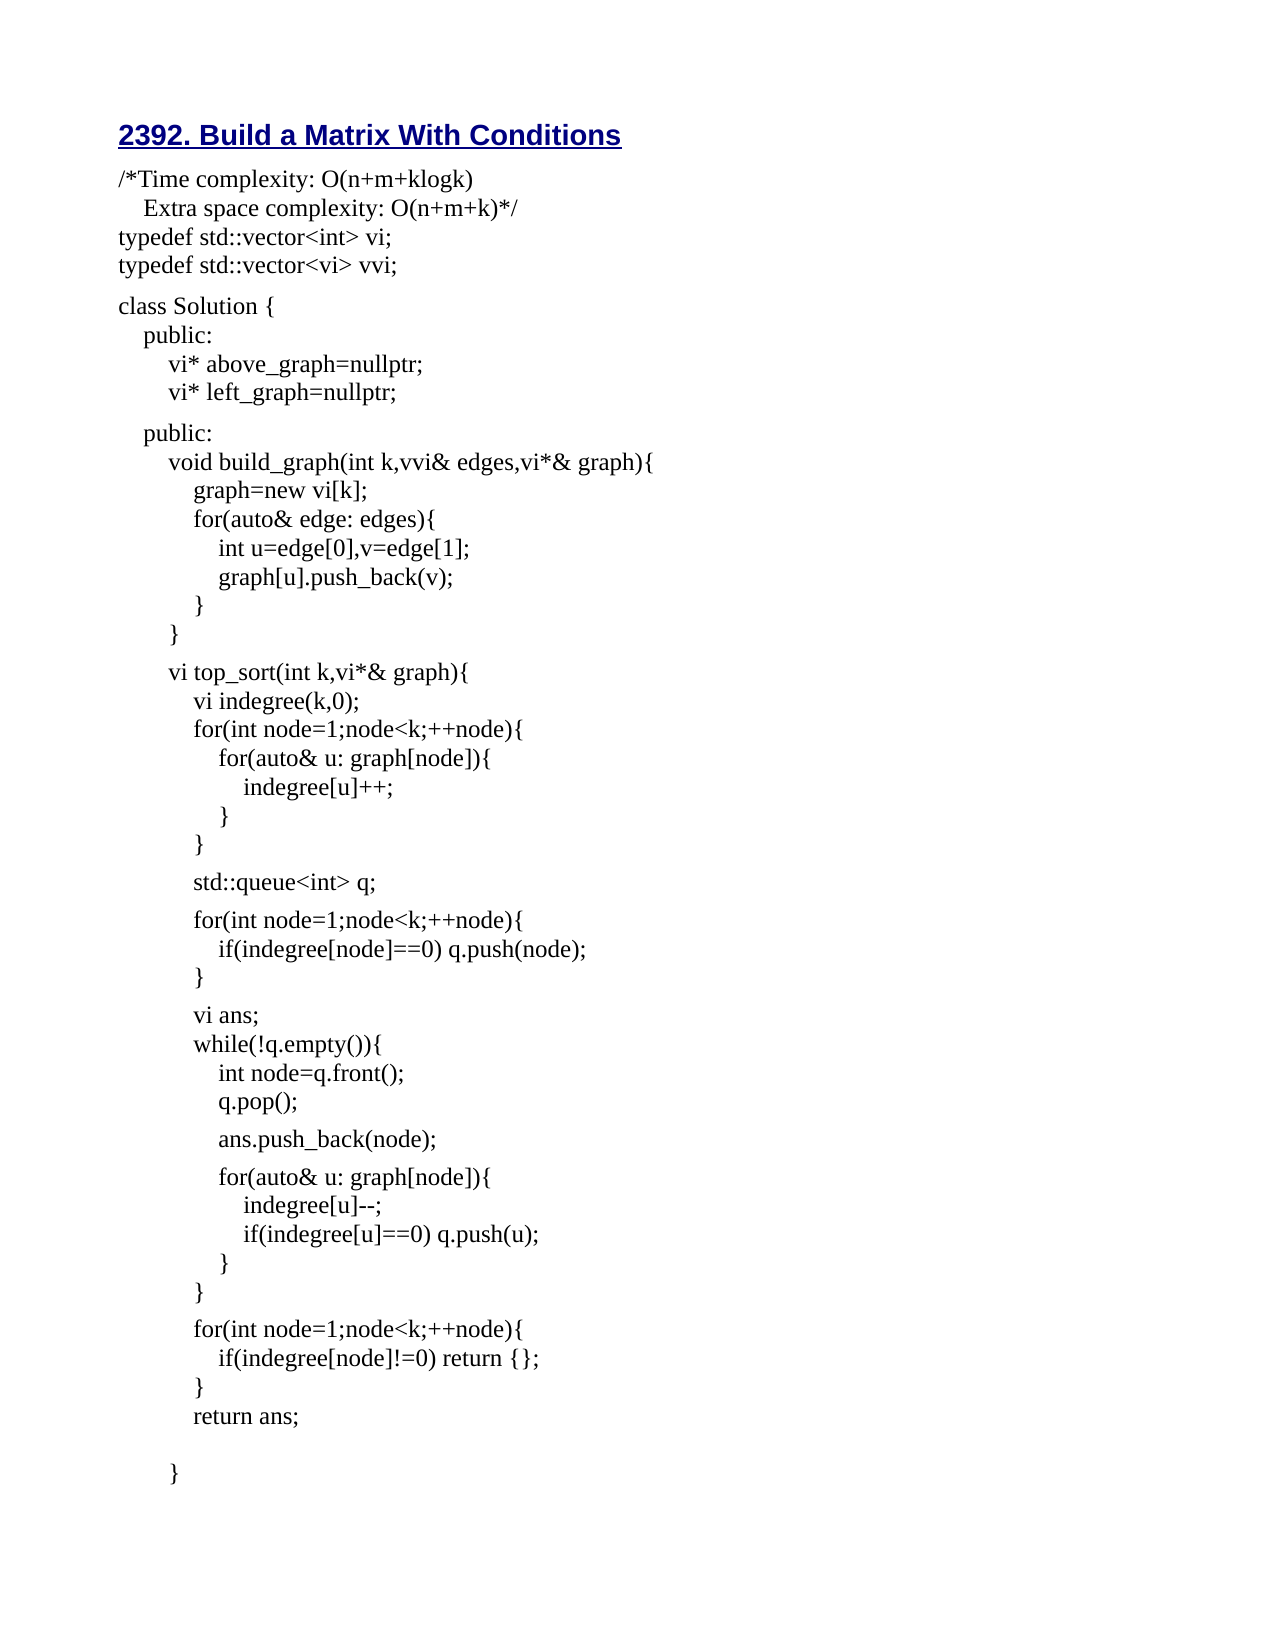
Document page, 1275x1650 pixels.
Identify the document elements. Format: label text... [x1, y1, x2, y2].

text } [118, 962, 1157, 991]
text for(auto& edge: edges){ [118, 504, 1157, 533]
text ans.push_back(node); [118, 1124, 1157, 1153]
text indegree[u]--; [118, 1191, 1157, 1219]
text } [118, 619, 1157, 648]
text return ans; [118, 1401, 1157, 1429]
text Extra space complexity: O(n+m+k)*/ [118, 193, 1157, 222]
text /*Time complexity: O(n+m+klogk) [118, 164, 1157, 193]
text if(indegree[node]!=0) return {}; [118, 1343, 1157, 1372]
text typedef std::vector<vi> vvi; [118, 250, 1157, 279]
text typedef std::vector<int> vi; [118, 222, 1157, 250]
text for(auto& u: graph[node]){ [118, 743, 1157, 772]
text for(int node=1;node<k;++node){ [118, 1314, 1157, 1343]
text indegree[u]++; [118, 772, 1157, 801]
text } [118, 801, 1157, 829]
text vi top_sort(int k,vi*& graph){ [118, 657, 1157, 686]
text } [118, 1277, 1157, 1306]
text vi ans; [118, 1000, 1157, 1029]
text q.pop(); [118, 1086, 1157, 1115]
text vi indegree(k,0); [118, 686, 1157, 714]
text int node=q.front(); [118, 1058, 1157, 1086]
subtitle 2392. Build a Matrix With Conditions [118, 118, 1157, 152]
text int u=edge[0],v=edge[1]; [118, 533, 1157, 562]
text } [118, 1372, 1157, 1401]
text void build_graph(int k,vvi& edges,vi*& graph){ [118, 447, 1157, 476]
text graph[u].push_back(v); [118, 562, 1157, 591]
text vi* left_graph=nullptr; [118, 377, 1157, 406]
text } [118, 1248, 1157, 1277]
text for(auto& u: graph[node]){ [118, 1162, 1157, 1191]
text while(!q.empty()){ [118, 1029, 1157, 1058]
text for(int node=1;node<k;++node){ [118, 714, 1157, 743]
text } [118, 829, 1157, 858]
text if(indegree[u]==0) q.push(u); [118, 1219, 1157, 1248]
text } [118, 1458, 1157, 1487]
text for(int node=1;node<k;++node){ [118, 905, 1157, 934]
text graph=new vi[k]; [118, 476, 1157, 504]
text public: [118, 418, 1157, 447]
text vi* above_graph=nullptr; [118, 349, 1157, 377]
text if(indegree[node]==0) q.push(node); [118, 934, 1157, 962]
text std::queue<int> q; [118, 867, 1157, 896]
text public: [118, 320, 1157, 349]
text } [118, 591, 1157, 619]
text class Solution { [118, 291, 1157, 320]
